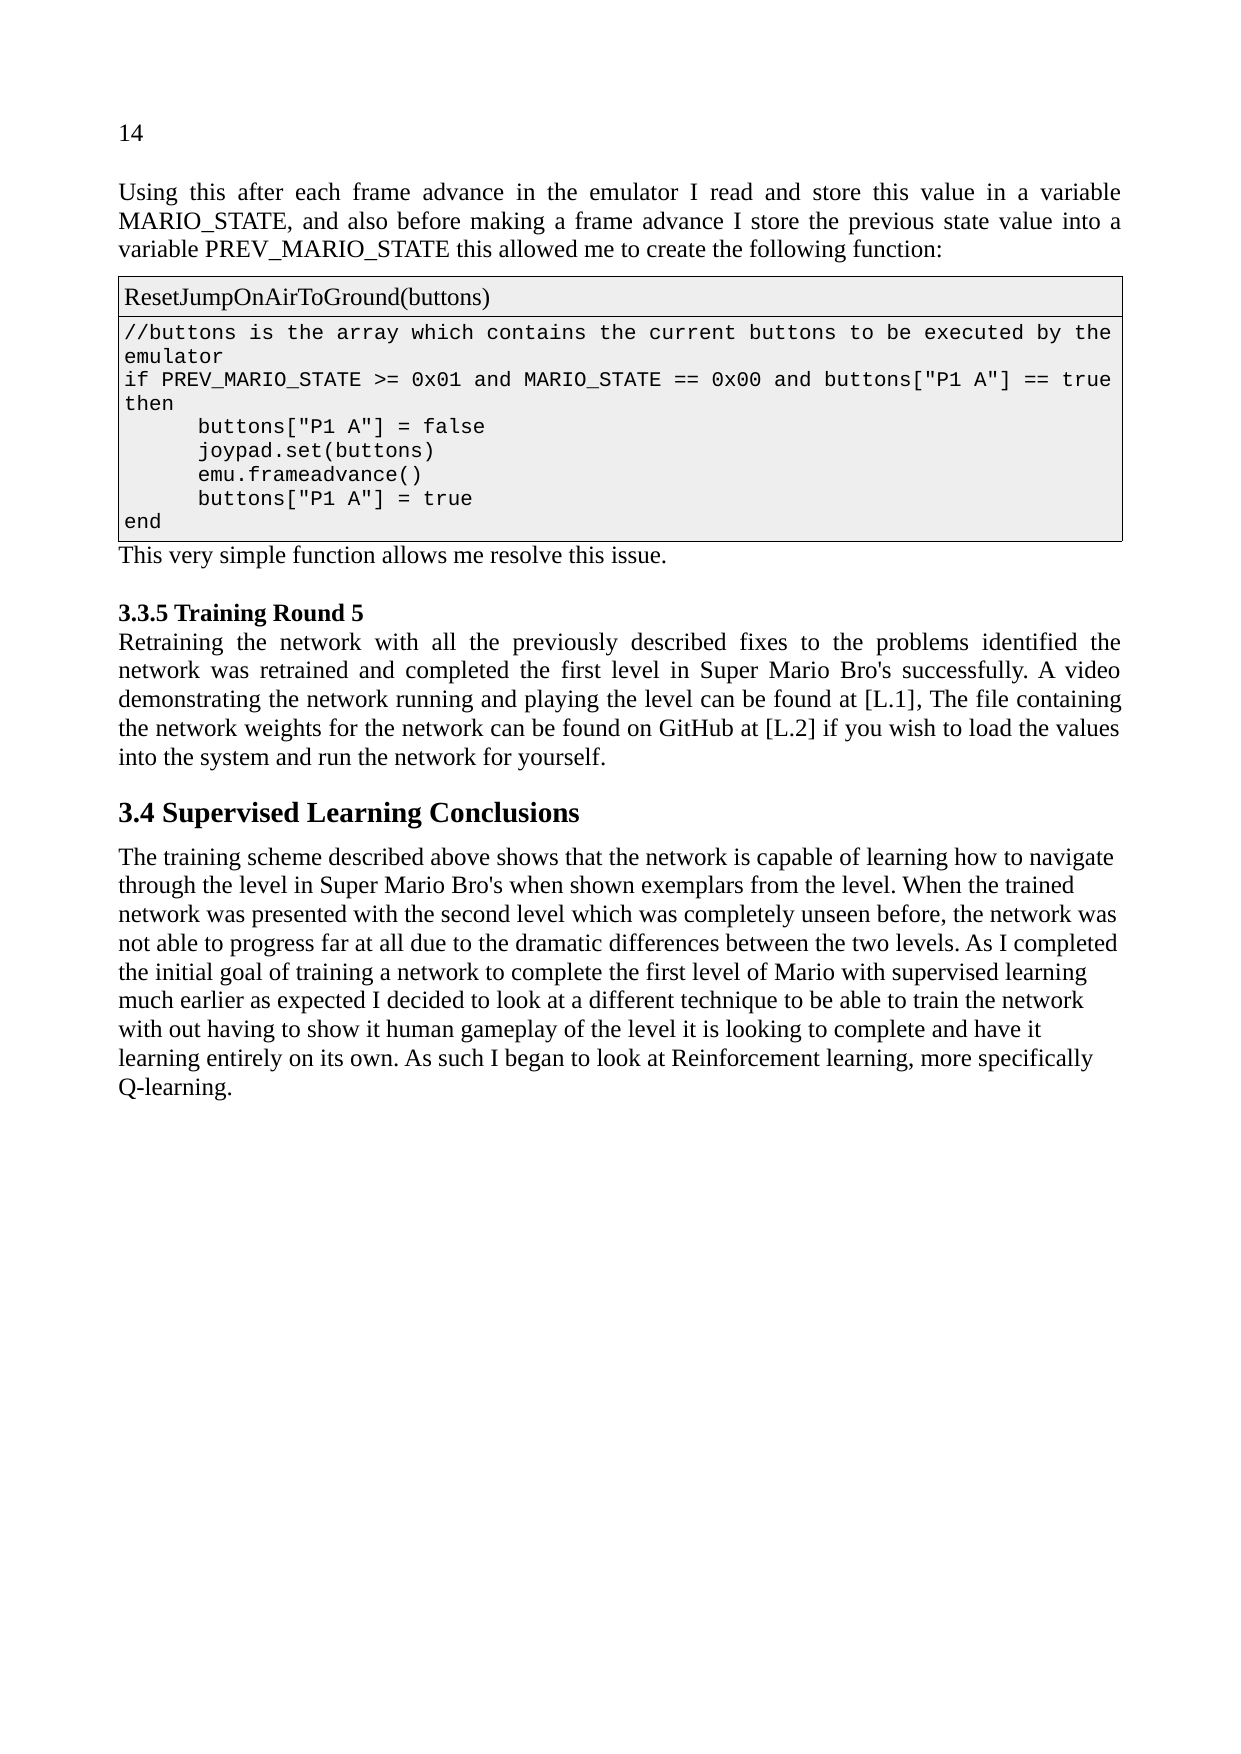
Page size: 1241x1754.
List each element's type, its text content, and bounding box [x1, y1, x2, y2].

text Retraining the network with all the previously described fixes to the problems identified the network was retrained and completed the first level in Super Mario Bro's successfully. A video demonstrating the network running and playing the level can be found at [L.1], The file containing the network weights for the network can be found on GitHub at [L.2] if you wish to load the values into the system and run the network for yourself. [118, 627, 1122, 771]
subtitle 3.4 Supervised Learning Conclusions [118, 796, 1122, 829]
text 3.3.5 Training Round 5 [118, 598, 1122, 627]
table_cell //buttons is the array which contains the current buttons to be executed by the emulator if PREV_MARIO_STATE >= 0x01 and MARIO_STATE == 0x00 and buttons["P1 A"] == true then buttons["P1 A"] = false joypad.set(buttons) emu.frameadvance() buttons["P1 A"] = true end [119, 317, 1122, 541]
text The training scheme described above shows that the network is capable of learning how to navigate through the level in Super Mario Bro's when shown exemplars from the level. When the trained network was presented with the second level which was completely unseen before, the network was not able to progress far at all due to the dramatic differences between the two levels. As I completed the initial goal of training a network to complete the first level of Mario with supervised learning much earlier as expected I decided to look at a different technique to be able to train the network with out having to show it human gameplay of the level it is looking to complete and have it learning entirely on its own. As such I began to look at Reinforcement learning, more specifically Q-learning. [118, 842, 1122, 1100]
text Using this after each frame advance in the emulator I read and store this value in a variable MARIO_STATE, and also before making a frame advance I store the previous state value into a variable PREV_MARIO_STATE this allowed me to create the following function: [118, 177, 1122, 263]
table_header ResetJumpOnAirToGround(buttons) [119, 277, 1122, 316]
text This very simple function allows me resolve this issue. [118, 542, 1122, 569]
